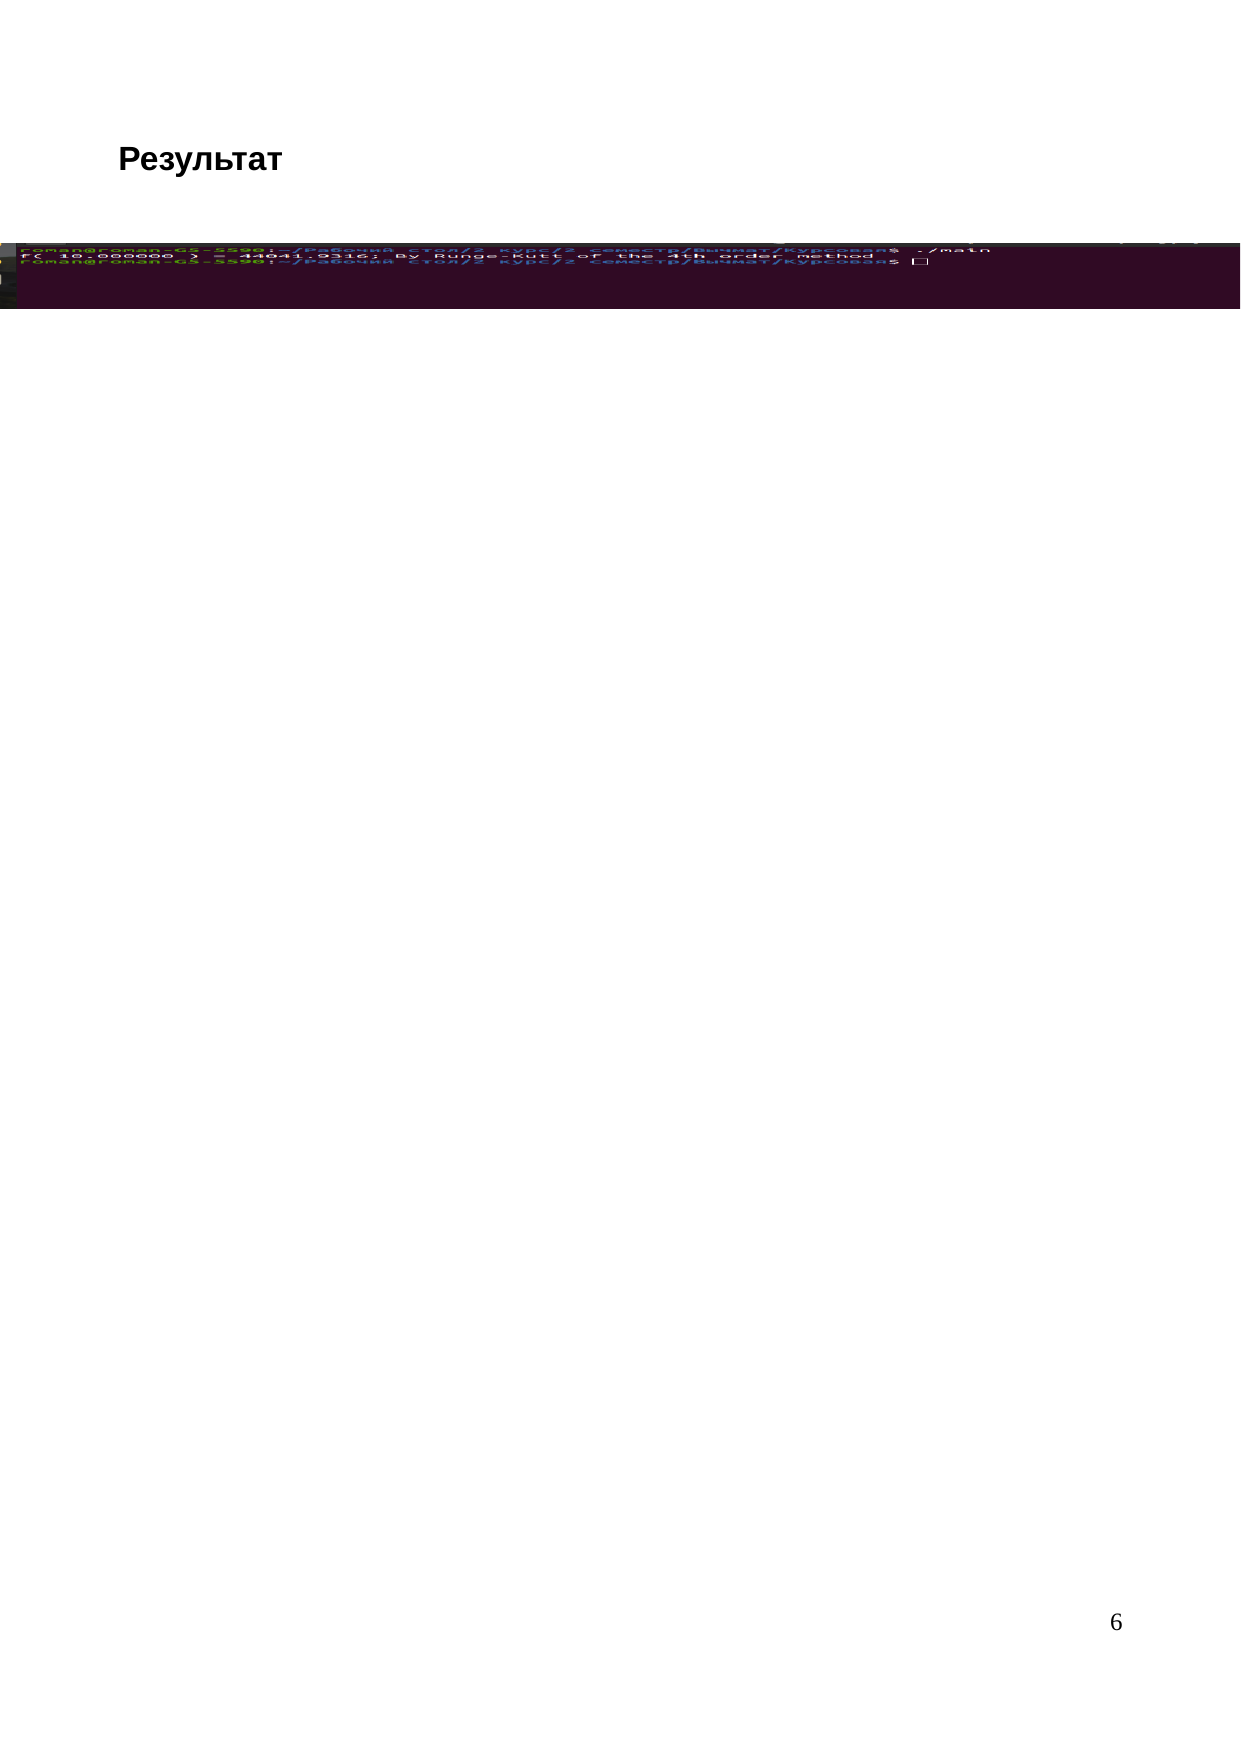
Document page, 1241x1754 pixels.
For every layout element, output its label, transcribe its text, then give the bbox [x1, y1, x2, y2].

picture [0, 243, 198, 257]
subtitle Результат [118, 139, 1122, 178]
